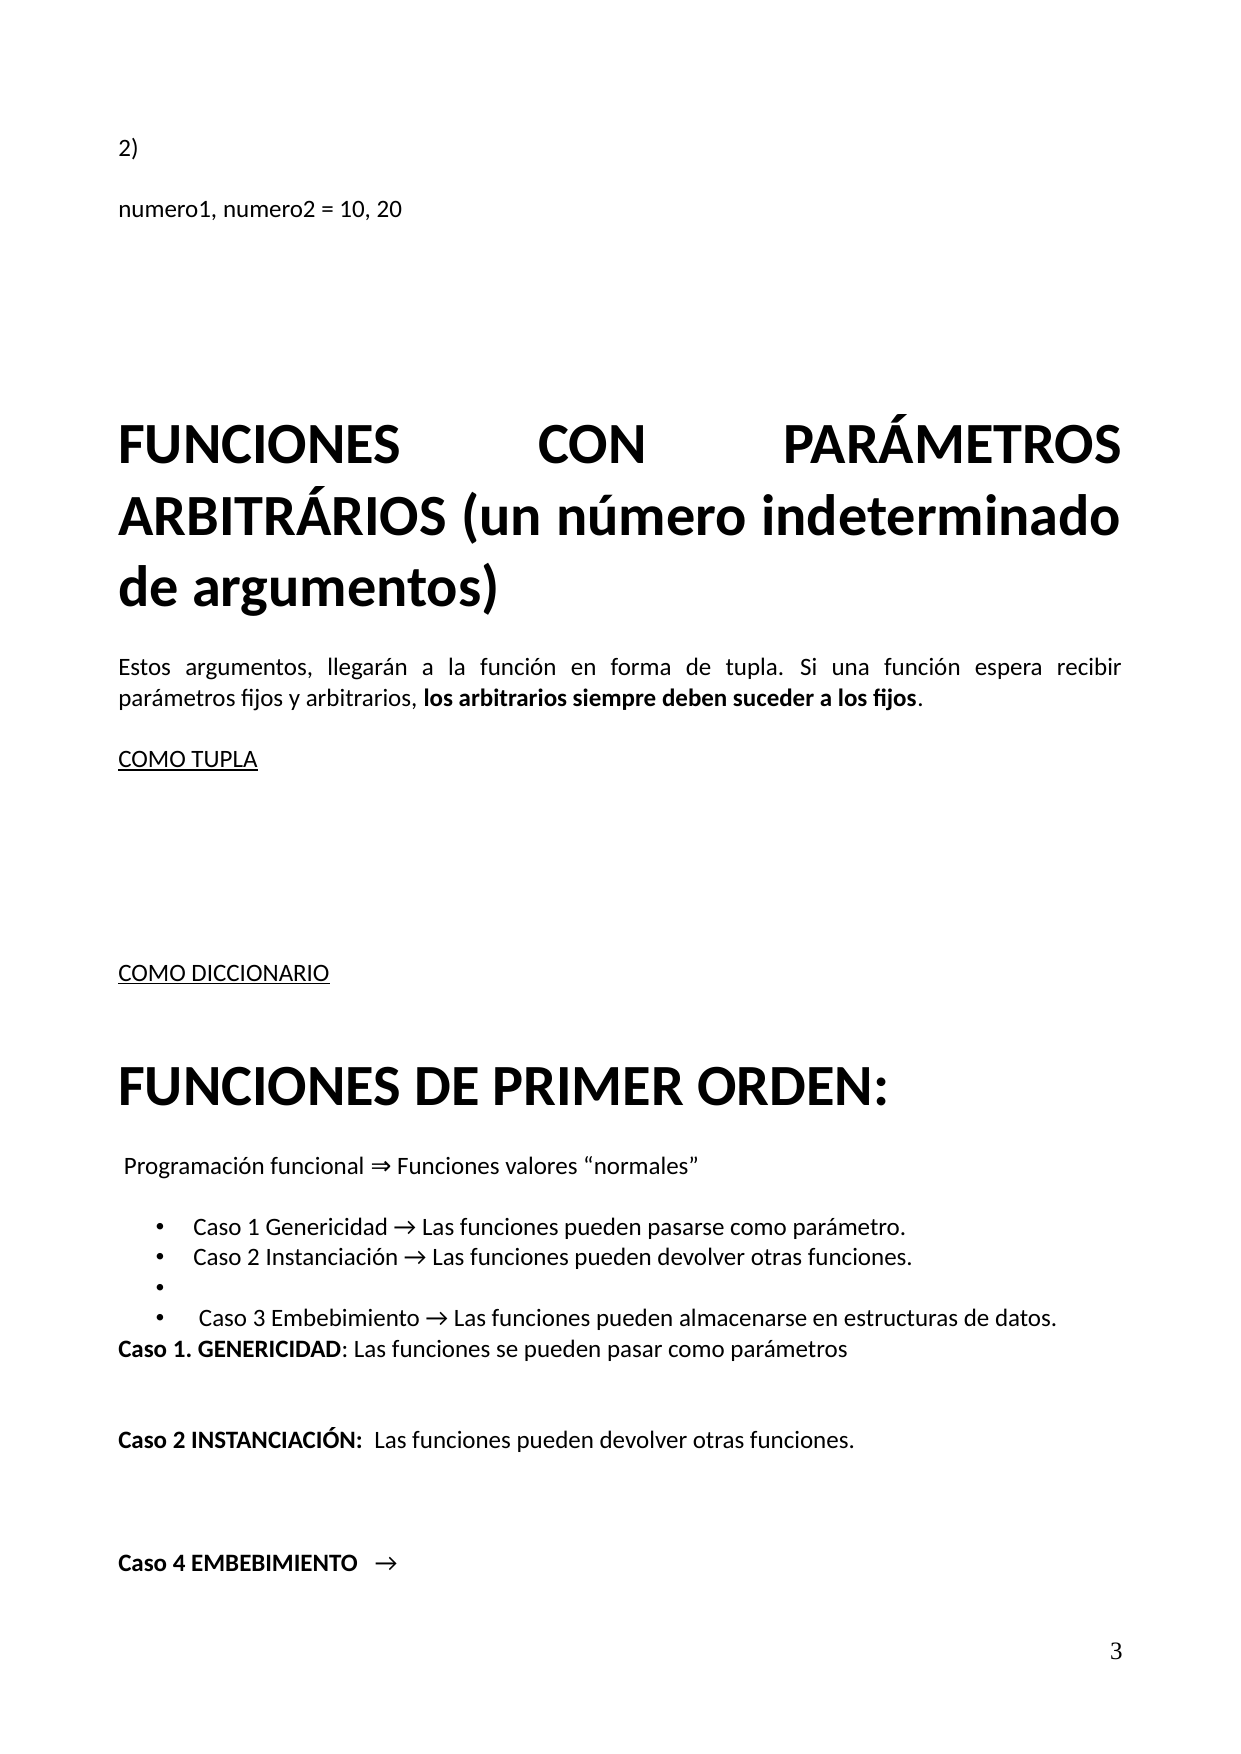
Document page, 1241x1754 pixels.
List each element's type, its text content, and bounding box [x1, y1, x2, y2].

text FUNCIONES DE PRIMER ORDEN: [118, 1048, 1122, 1119]
text COMO TUPLA [118, 743, 1122, 773]
text Caso 1. GENERICIDAD: Las funciones se pueden pasar como parámetros [118, 1333, 1122, 1364]
text Caso 4 EMBEBIMIENTO → [118, 1547, 1122, 1577]
text COMO DICCIONARIO [118, 957, 1122, 987]
text 2) [118, 132, 1122, 163]
text Estos argumentos, llegarán a la función en forma de tupla. Si una función espera recibir parámetros fijos y arbitrarios, los arbitrarios siempre deben suceder a los fijos. [118, 651, 1122, 712]
text FUNCIONES CON PARÁMETROS ARBITRÁRIOS (un número indeterminado de argumentos) [118, 407, 1122, 621]
list Caso 1 Genericidad → Las funciones pueden pasarse como parámetro. [156, 1211, 1122, 1242]
text numero1, numero2 = 10, 20 [118, 193, 1122, 224]
list Caso 3 Embebimiento → Las funciones pueden almacenarse en estructuras de datos. [156, 1303, 1122, 1333]
text Programación funcional ⇒ Funciones valores “normales” [118, 1150, 1122, 1181]
text Caso 2 INSTANCIACIÓN: Las funciones pueden devolver otras funciones. [118, 1425, 1122, 1455]
list Caso 2 Instanciación → Las funciones pueden devolver otras funciones. [156, 1242, 1122, 1272]
